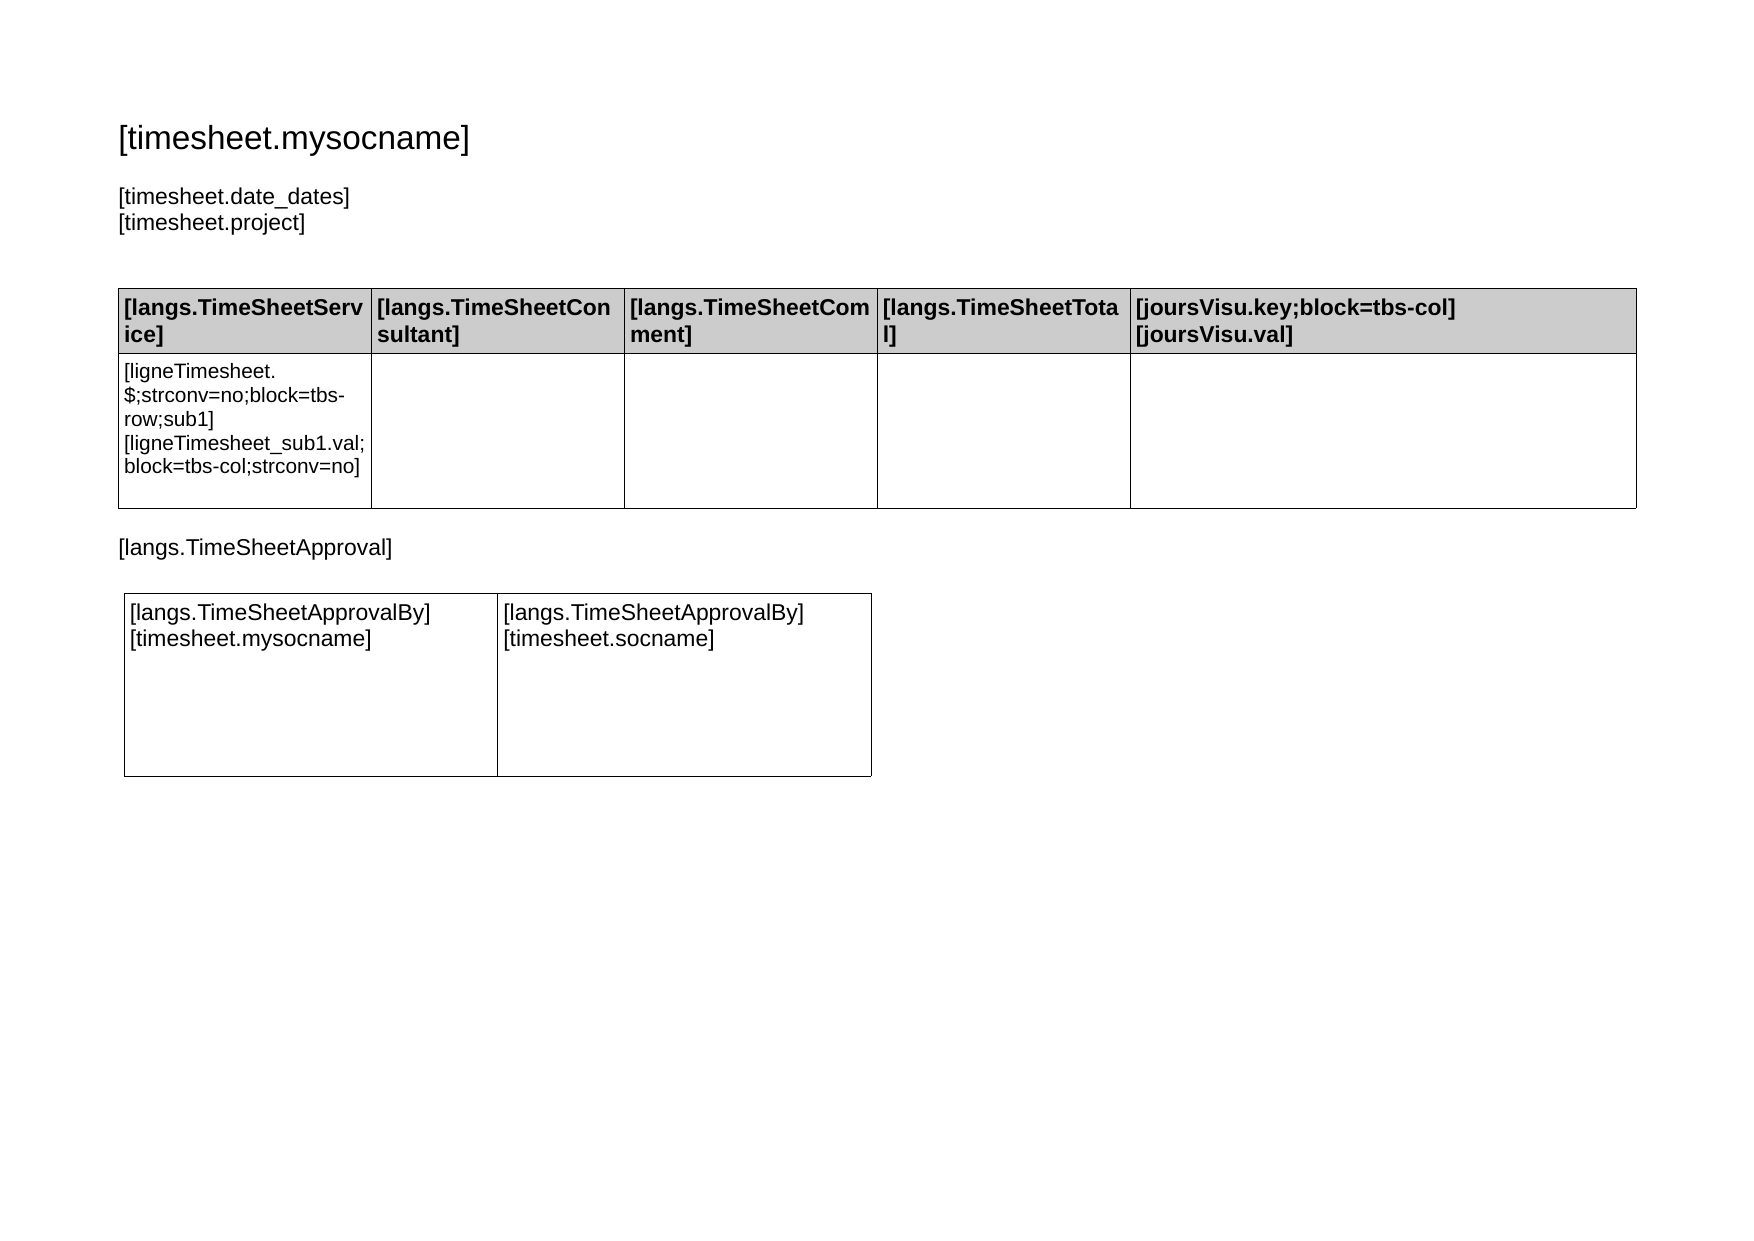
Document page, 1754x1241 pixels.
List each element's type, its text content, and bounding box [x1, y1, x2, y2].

table_header [langs.TimeSheetService] [119, 289, 371, 353]
text [timesheet.date_dates] [118, 183, 1636, 209]
table_cell [372, 354, 624, 508]
table_header [joursVisu.key;block=tbs-col] [joursVisu.val] [1131, 289, 1636, 353]
table_header [langs.TimeSheetTotal] [878, 289, 1130, 353]
text [langs.TimeSheetApproval] [118, 534, 1636, 561]
text [timesheet.mysocname] [118, 118, 1636, 157]
table_header [langs.TimeSheetApprovalBy] [timesheet.mysocname] [125, 594, 497, 776]
table_cell [1131, 354, 1636, 508]
text [timesheet.project] [118, 209, 1636, 236]
table_header [langs.TimeSheetComment] [625, 289, 877, 353]
table_header [118, 587, 877, 781]
table_cell [878, 354, 1130, 508]
table_cell [625, 354, 877, 508]
table_header [877, 587, 1636, 781]
table_header [langs.TimeSheetApprovalBy] [timesheet.socname] [498, 594, 871, 776]
table_header [langs.TimeSheetConsultant] [372, 289, 624, 353]
table_cell [ligneTimesheet.$;strconv=no;block=tbs-row;sub1] [ligneTimesheet_sub1.val;block=tbs-col;strconv=no] [119, 354, 371, 508]
